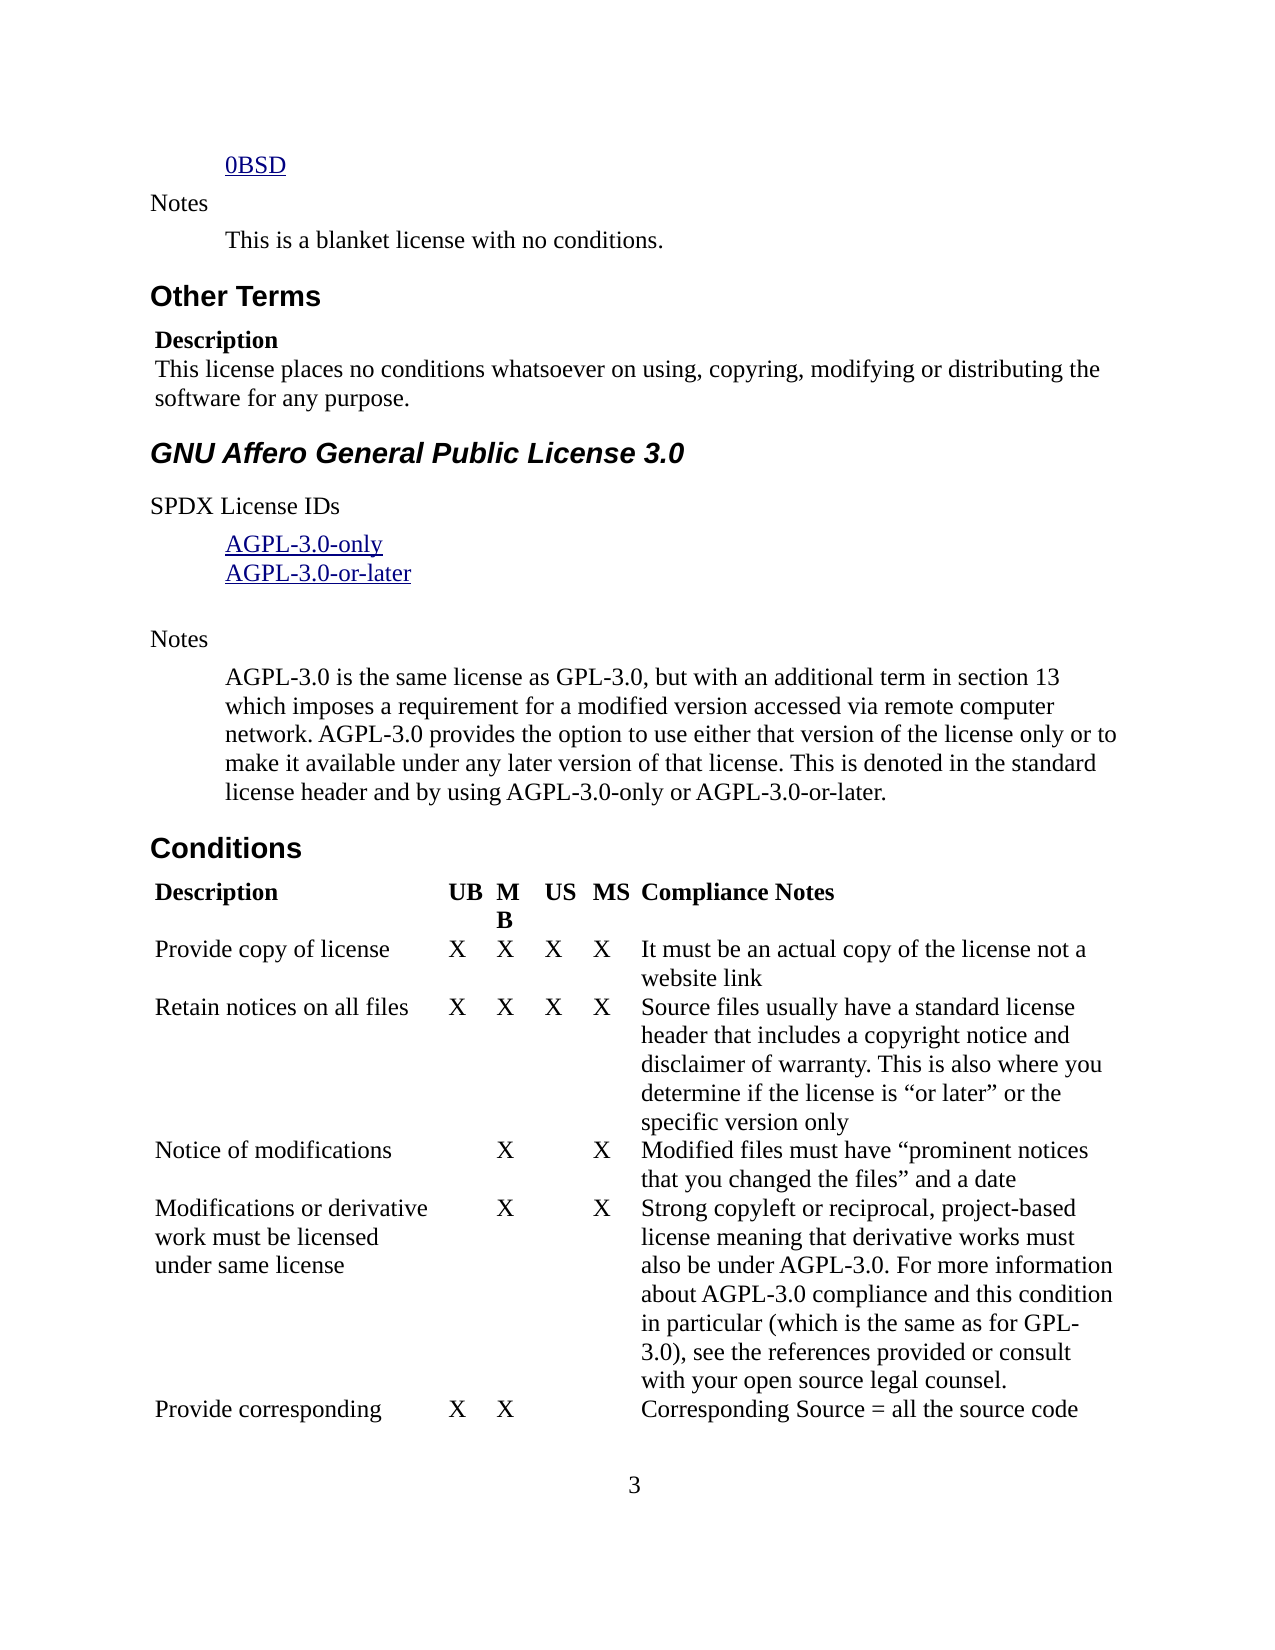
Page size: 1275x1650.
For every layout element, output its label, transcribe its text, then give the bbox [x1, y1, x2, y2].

table_cell X [540, 992, 588, 1136]
table_cell X [588, 1136, 636, 1193]
table_header MS [588, 877, 636, 934]
subtitle Other Terms [150, 279, 1125, 313]
table_header US [540, 877, 588, 934]
table_cell Provide corresponding [150, 1394, 443, 1423]
table_header Compliance Notes [636, 877, 1125, 934]
text AGPL-3.0-only AGPL-3.0-or-later [225, 529, 1125, 615]
table_cell This license places no conditions whatsoever on using, copyring, modifying or distributing the software for any purpose. [150, 354, 1125, 411]
text SPDX License IDs [150, 491, 1125, 520]
text Notes [150, 624, 1125, 653]
table_cell Retain notices on all files [150, 992, 443, 1136]
table_cell X [588, 992, 636, 1136]
table_cell [540, 1394, 588, 1423]
table_cell Modified files must have “prominent notices that you changed the files” and a date [636, 1136, 1125, 1193]
table_cell Notice of modifications [150, 1136, 443, 1193]
table_cell X [492, 1136, 540, 1193]
table_cell X [492, 1394, 540, 1423]
table_cell [444, 1136, 492, 1193]
table_header Description [150, 325, 1125, 354]
table_cell X [492, 1193, 540, 1394]
table_cell [444, 1193, 492, 1394]
table_header UB [444, 877, 492, 934]
text AGPL-3.0 is the same license as GPL-3.0, but with an additional term in section 13 which imposes a requirement for a modified version accessed via remote computer network. AGPL-3.0 provides the option to use either that version of the license only or to make it available under any later version of that license. This is denoted in the standard license header and by using AGPL-3.0-only or AGPL-3.0-or-later. [225, 662, 1125, 806]
table_cell [540, 1193, 588, 1394]
table_cell Corresponding Source = all the source code [636, 1394, 1125, 1423]
text Notes [150, 188, 1125, 216]
subtitle Conditions [150, 831, 1125, 864]
table_cell Modifications or derivative work must be licensed under same license [150, 1193, 443, 1394]
table_header Description [150, 877, 443, 934]
table_cell [540, 1136, 588, 1193]
table_cell Strong copyleft or reciprocal, project-based license meaning that derivative works must also be under AGPL-3.0. For more information about AGPL-3.0 compliance and this condition in particular (which is the same as for GPL-3.0), see the references provided or consult with your open source legal counsel. [636, 1193, 1125, 1394]
table_cell X [444, 992, 492, 1136]
table_cell Source files usually have a standard license header that includes a copyright notice and disclaimer of warranty. This is also where you determine if the license is “or later” or the specific version only [636, 992, 1125, 1136]
table_cell X [588, 934, 636, 992]
table_cell X [492, 992, 540, 1136]
table_header MB [492, 877, 540, 934]
table_cell X [540, 934, 588, 992]
table_cell X [444, 1394, 492, 1423]
table_cell X [588, 1193, 636, 1394]
text This is a blanket license with no conditions. [225, 225, 1125, 254]
text 0BSD [225, 150, 1125, 179]
table_cell X [492, 934, 540, 992]
table_cell [588, 1394, 636, 1423]
subtitle GNU Affero General Public License 3.0 [150, 436, 1125, 470]
table_cell Provide copy of license [150, 934, 443, 992]
table_cell X [444, 934, 492, 992]
table_cell It must be an actual copy of the license not a website link [636, 934, 1125, 992]
